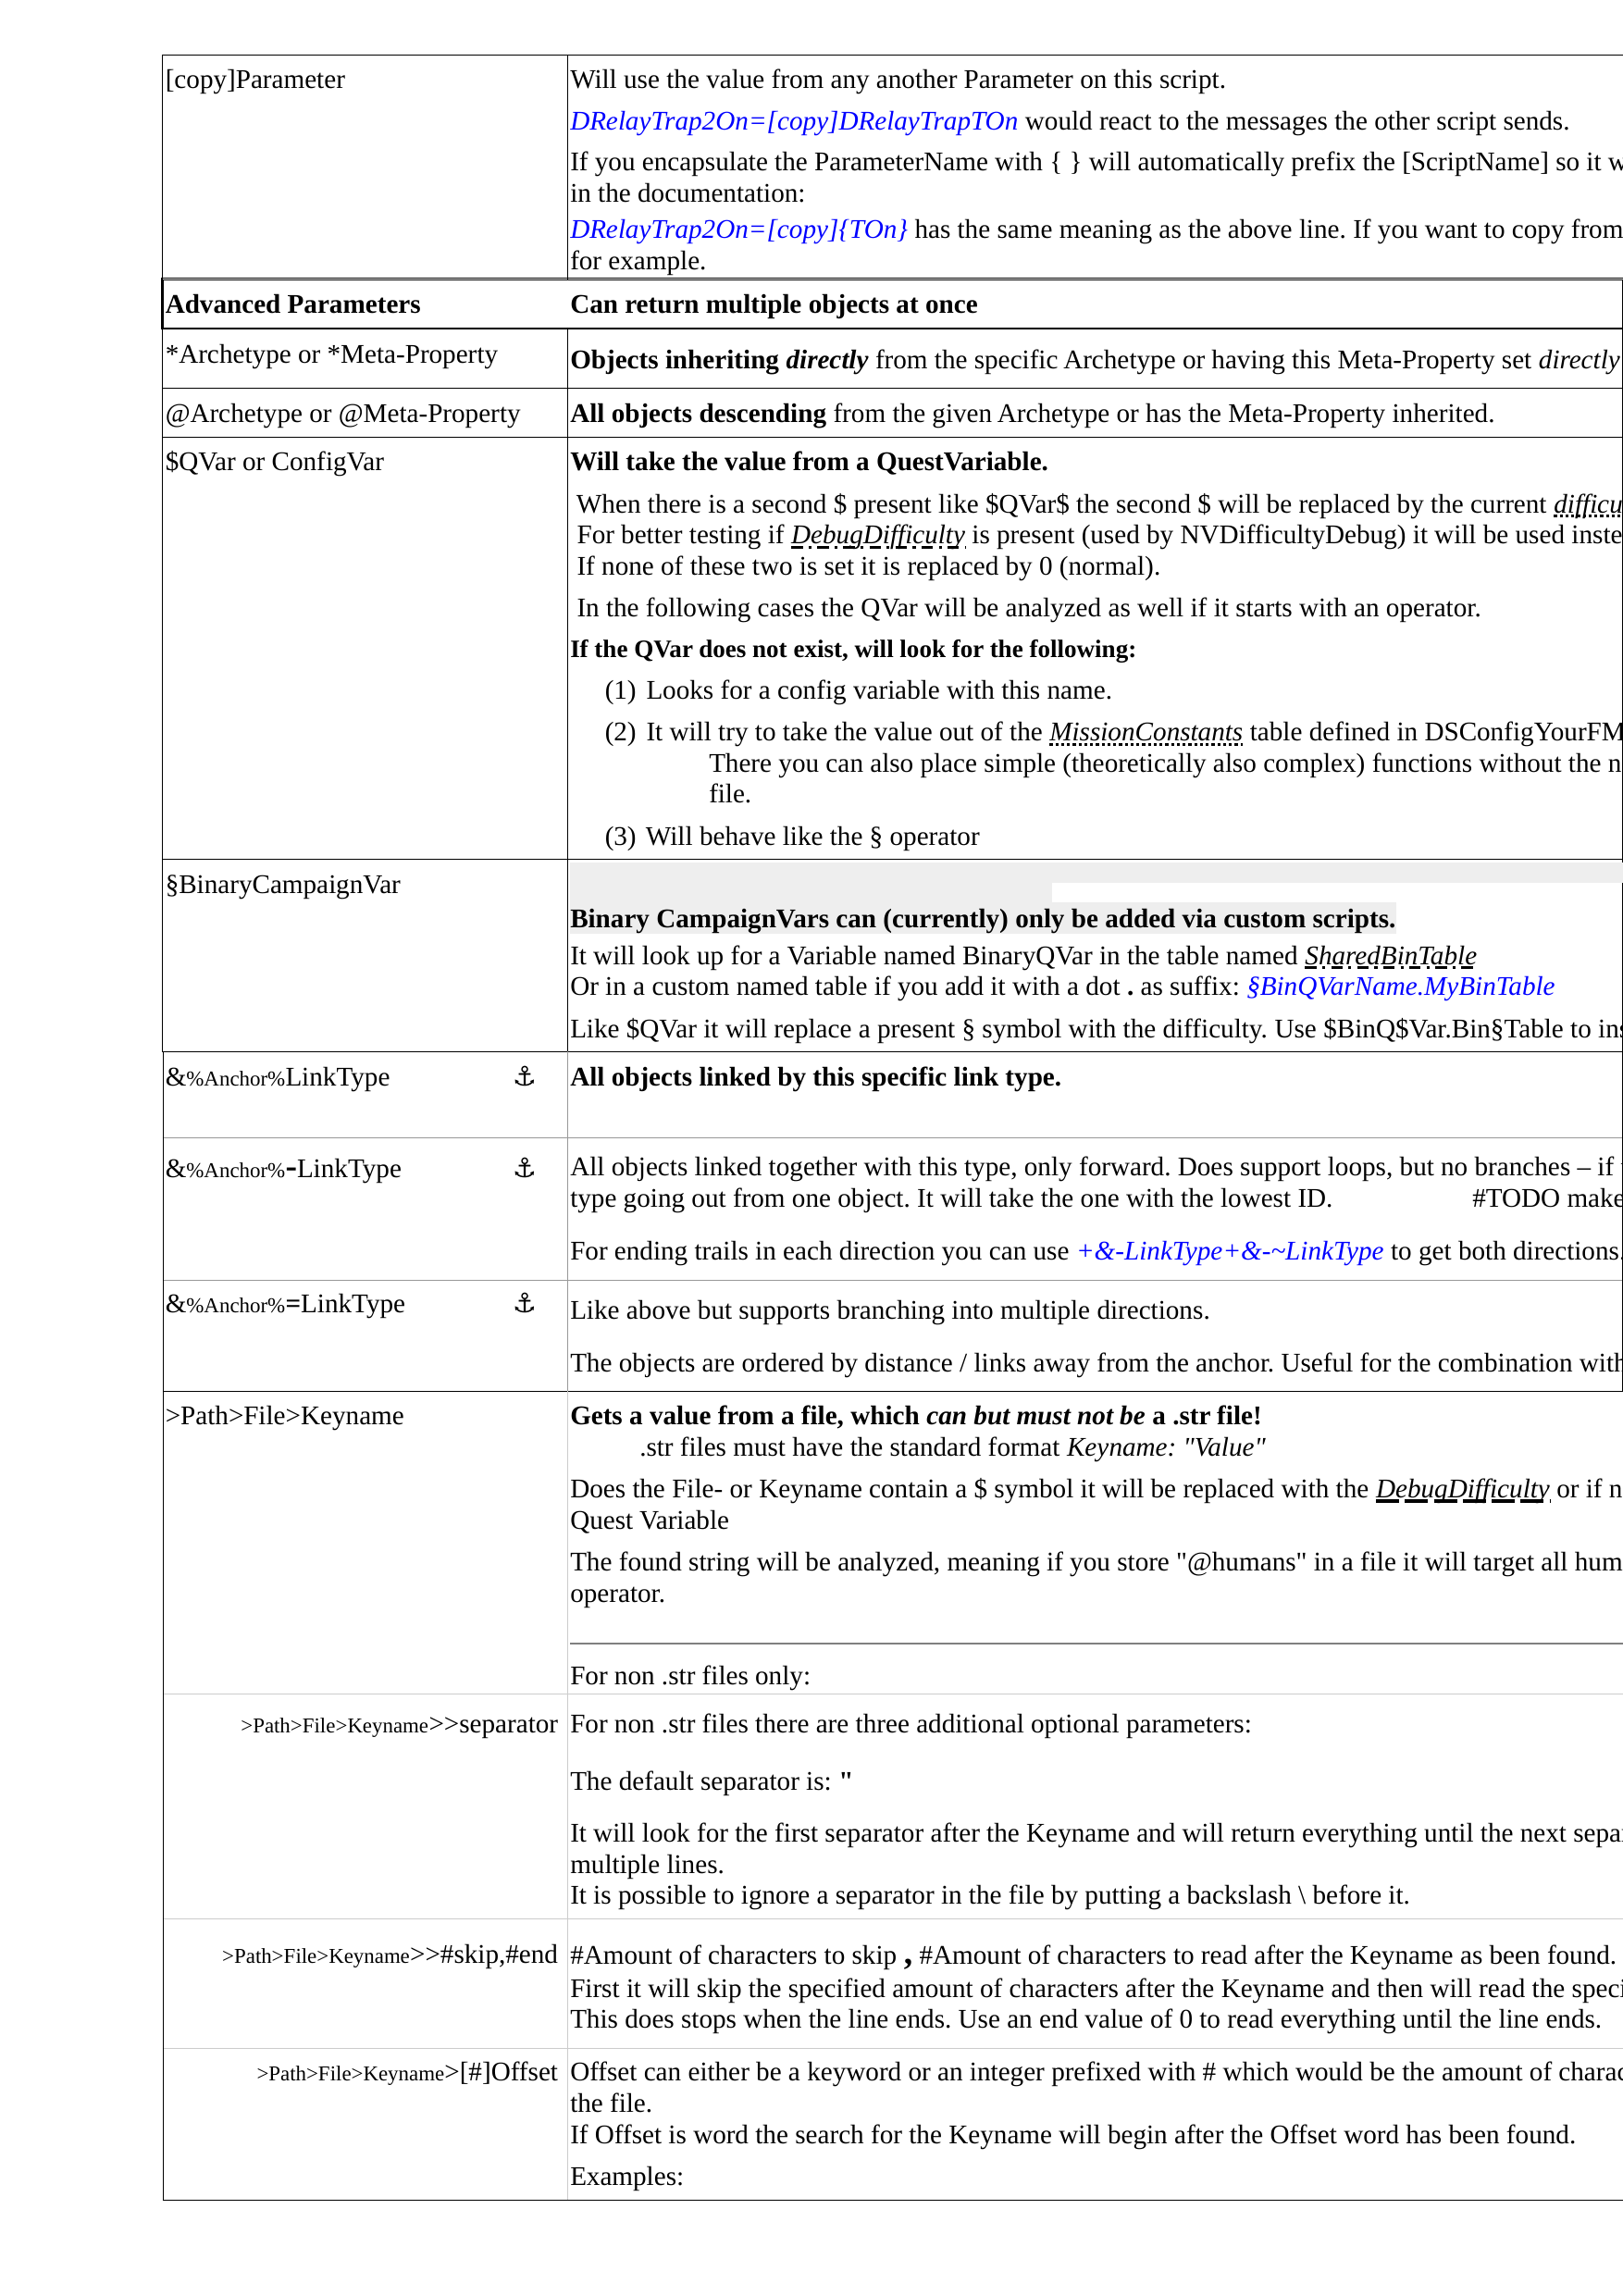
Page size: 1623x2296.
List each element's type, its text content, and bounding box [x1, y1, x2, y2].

table_cell Will take the value from a QuestVariable. When there is a second $ present like $QVar$ the second $ will be replaced by the current difficulty value. For better testing if DebugDifficulty is present (used by NVDifficultyDebug) it will be used instead. If none of these two is set it is replaced by 0 (normal). In the following cases the QVar will be analyzed as well if it starts with an operator. If the QVar does not exist, will look for the following: Looks for a config variable with this name. It will try to take the value out of the MissionConstants table defined in DSConfigYourFM.nut. See Config file section. There you can also place simple (theoretically also complex) functions without the necessity of a separate .nut file. Will behave like the § operator [568, 438, 1622, 859]
table_cell >Path>File>Keyname>[#]Offset [164, 2049, 567, 2200]
table_cell Will use the value from any another Parameter on this script. DRelayTrap2On=[copy]DRelayTrapTOn would react to the messages the other script sends. If you encapsulate the ParameterName with { } will automatically prefix the [ScriptName] so it will work like the suffixes here in the documentation: DRelayTrap2On=[copy]{TOn} has the same meaning as the above line. If you want to copy from an instance use [copy]{3On} for example. [568, 56, 1623, 278]
table_cell &%Anchor%=LinkType ⚓ [164, 1281, 567, 1391]
table_cell Like above but supports branching into multiple directions. The objects are ordered by distance / links away from the anchor. Useful for the combination with the ] operator. [568, 1281, 1622, 1391]
table_cell >Path>File>Keyname>>separator [164, 1694, 567, 1918]
table_cell §BinaryCampaignVar [163, 860, 567, 1051]
table_cell >Path>File>Keyname>>#skip,#end [164, 1919, 567, 2048]
table_cell For non .str files there are three additional optional parameters: The default separator is: " It will look for the first separator after the Keyname and will return everything until the next separator is found – can span multiple lines. It is possible to ignore a separator in the file by putting a backslash \ before it. [568, 1694, 1623, 1918]
table_cell New Dark added a feature to store non integer data. In a binary Campaign Variable (Quest.BinSetTable); not to be confused with the standard Campaign Quest Data! I wanted to add this as an option to have an interface to other scripts. Binary CampaignVars can (currently) only be added via custom scripts. It will look up for a Variable named BinaryQVar in the table named SharedBinTable Or in a custom named table if you add it with a dot . as suffix: §BinQVarName.MyBinTable Like $QVar it will replace a present § symbol with the difficulty. Use $BinQ$Var.Bin§Table to insert the difficulty two times. [568, 860, 1622, 1051]
table_cell All objects descending from the given Archetype or has the Meta-Property inherited. [568, 389, 1622, 437]
table_cell #Amount of characters to skip , #Amount of characters to read after the Keyname as been found. First it will skip the specified amount of characters after the Keyname and then will read the specified amount of characters. This does stops when the line ends. Use an end value of 0 to read everything until the line ends. [568, 1919, 1623, 2048]
table_cell *Archetype or *Meta-Property [163, 329, 567, 388]
table_cell >Path>File>Keyname [164, 1392, 567, 1694]
table_cell All objects linked by this specific link type. [568, 1052, 1622, 1137]
table_cell Objects inheriting directly from the specific Archetype or having this Meta-Property set directly on the concrete object. [568, 329, 1622, 388]
table_cell [copy]Parameter [163, 56, 567, 278]
table_cell All objects linked together with this type, only forward. Does support loops, but no branches – if there are multiple links of that type going out from one object. It will take the one with the lowest ID. #TODO make this random For ending trails in each direction you can use +&-LinkType+&-~LinkType to get both directions. [568, 1138, 1622, 1280]
table_cell Advanced Parameters [164, 280, 567, 328]
table_cell Offset can either be a keyword or an integer prefixed with # which would be the amount of characters to skip from the start of the file. If Offset is word the search for the Keyname will begin after the Offset word has been found. Examples: [568, 2049, 1623, 2200]
table_cell &%Anchor%LinkType ⚓ [164, 1052, 567, 1137]
table_cell @Archetype or @Meta-Property [163, 389, 567, 437]
table_cell Can return multiple objects at once [567, 280, 1622, 328]
table_cell &%Anchor%-LinkType ⚓ [164, 1138, 567, 1280]
table_cell $QVar or ConfigVar [163, 438, 567, 859]
table_cell Gets a value from a file, which can but must not be a .str file! .str files must have the standard format Keyname: "Value" Does the File- or Keyname contain a $ symbol it will be replaced with the DebugDifficulty or if not found by the difficulty Quest Variable The found string will be analyzed, meaning if you store "@humans" in a file it will target all humans, like the normal @humans operator. For non .str files only: [568, 1392, 1623, 1694]
